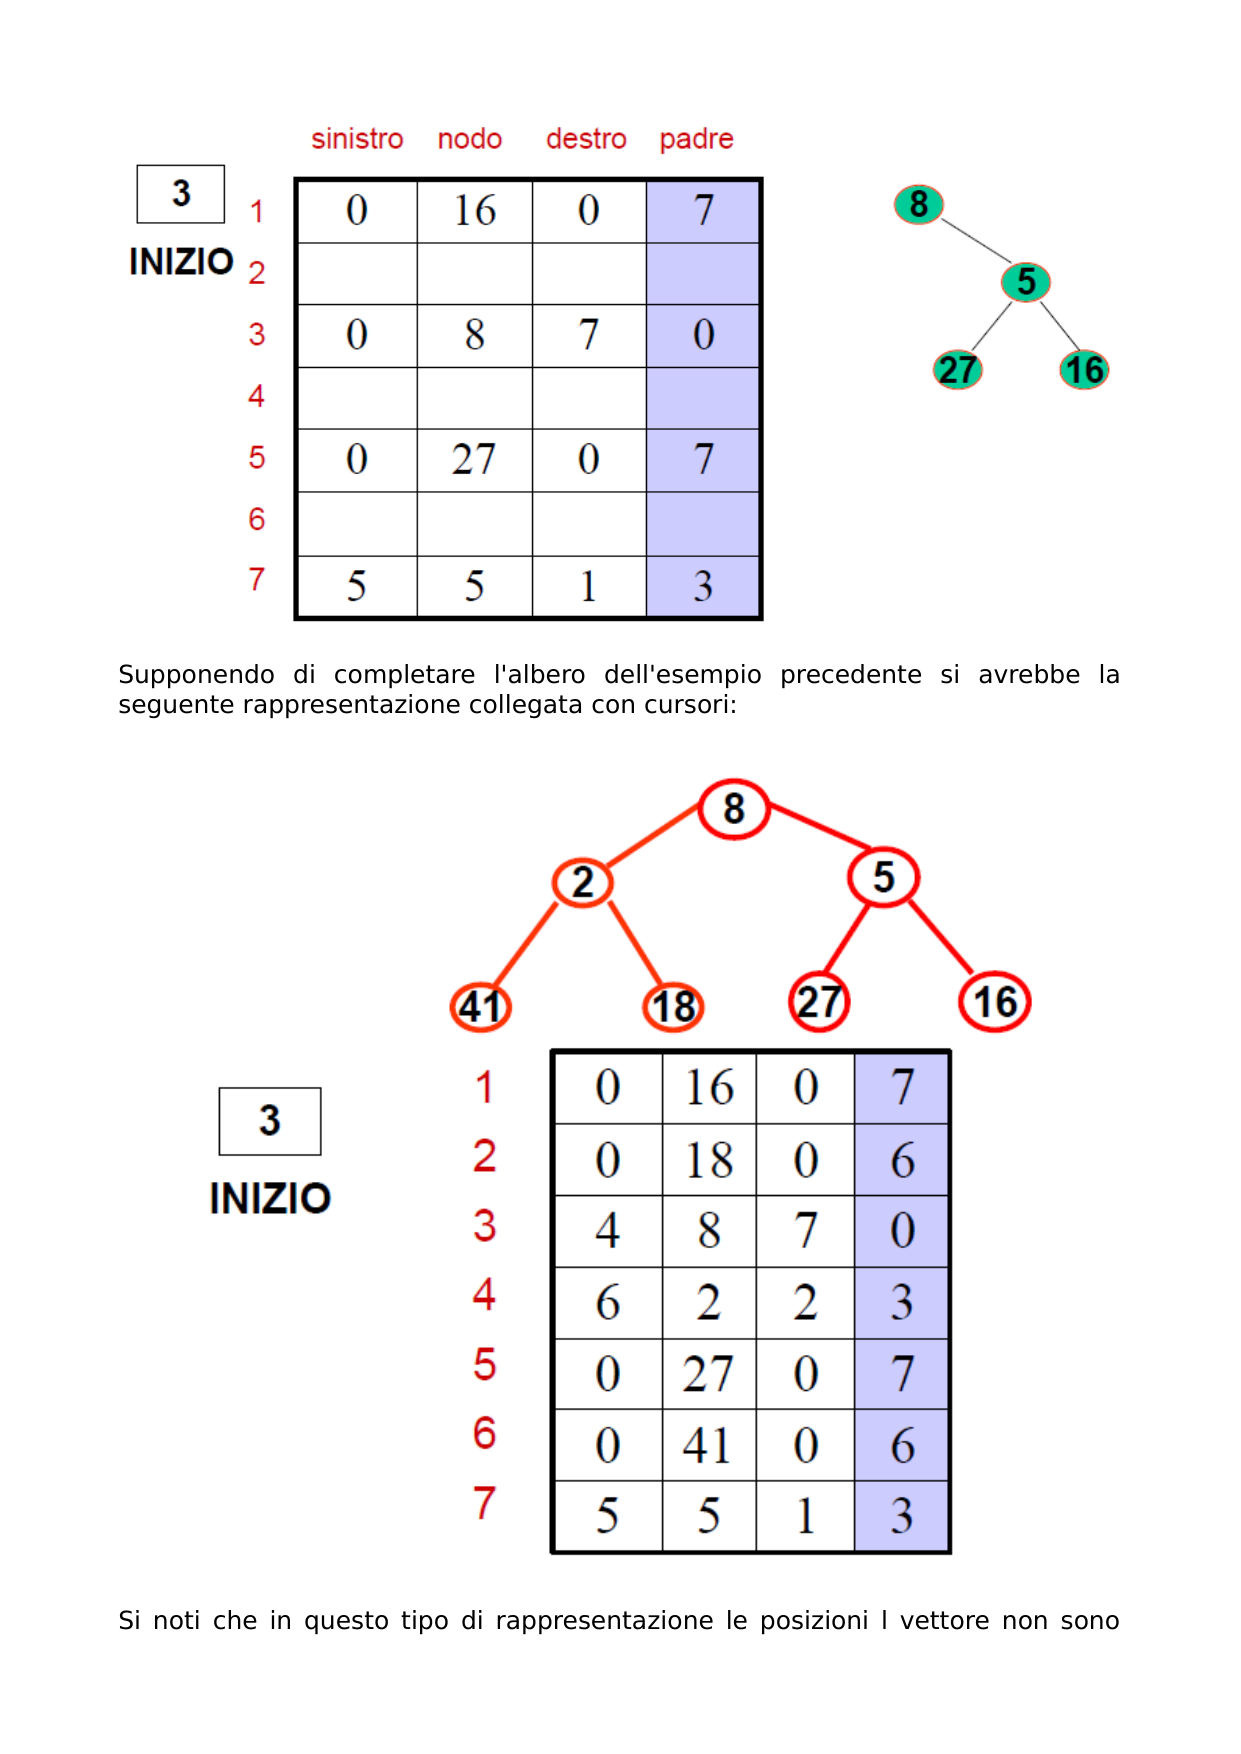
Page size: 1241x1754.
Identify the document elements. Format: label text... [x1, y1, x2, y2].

text Supponendo di completare l'albero dell'esempio precedente si avrebbe la seguente rappresentazione collegata con cursori: [118, 661, 1122, 719]
text Si noti che in questo tipo di rappresentazione le posizioni l vettore non sono [118, 1606, 1122, 1635]
picture [183, 771, 1057, 1577]
picture [118, 118, 1123, 632]
